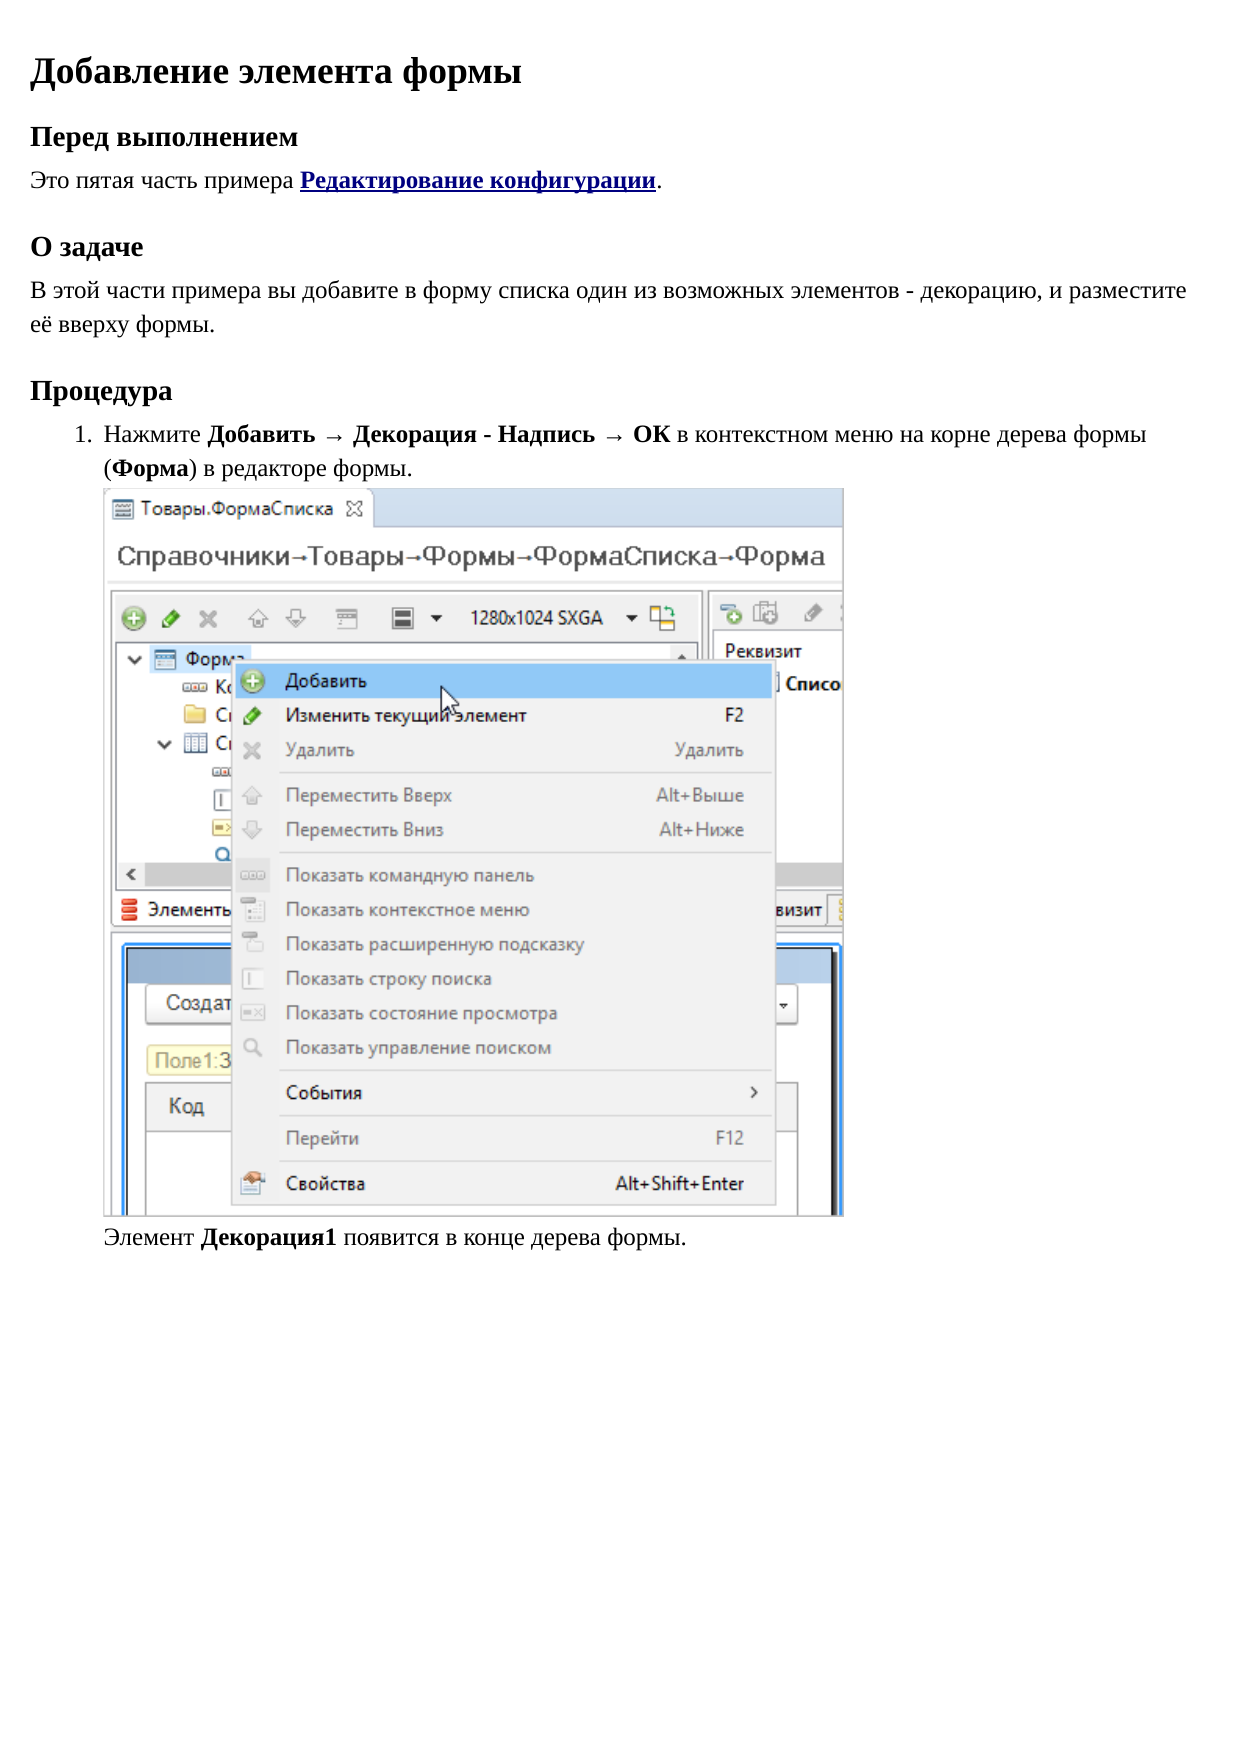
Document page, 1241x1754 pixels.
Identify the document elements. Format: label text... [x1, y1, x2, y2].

list Нажмите Добавить → Декорация - Надпись → ОК в контекстном меню на корне дерева формы (Форма) в редакторе формы. [74, 419, 1211, 482]
subtitle О задаче [30, 229, 1211, 262]
subtitle Процедура [30, 373, 1211, 407]
subtitle Добавление элемента формы [30, 49, 1211, 92]
text Это пятая часть примера Редактирование конфигурации. [30, 165, 1211, 194]
picture [103, 488, 844, 1217]
text В этой части примера вы добавите в форму списка один из возможных элементов - декорацию, и разместите её вверху формы. [30, 275, 1211, 338]
list Элемент Декорация1 появится в конце дерева формы. [74, 1222, 1211, 1251]
subtitle Перед выполнением [30, 119, 1211, 153]
